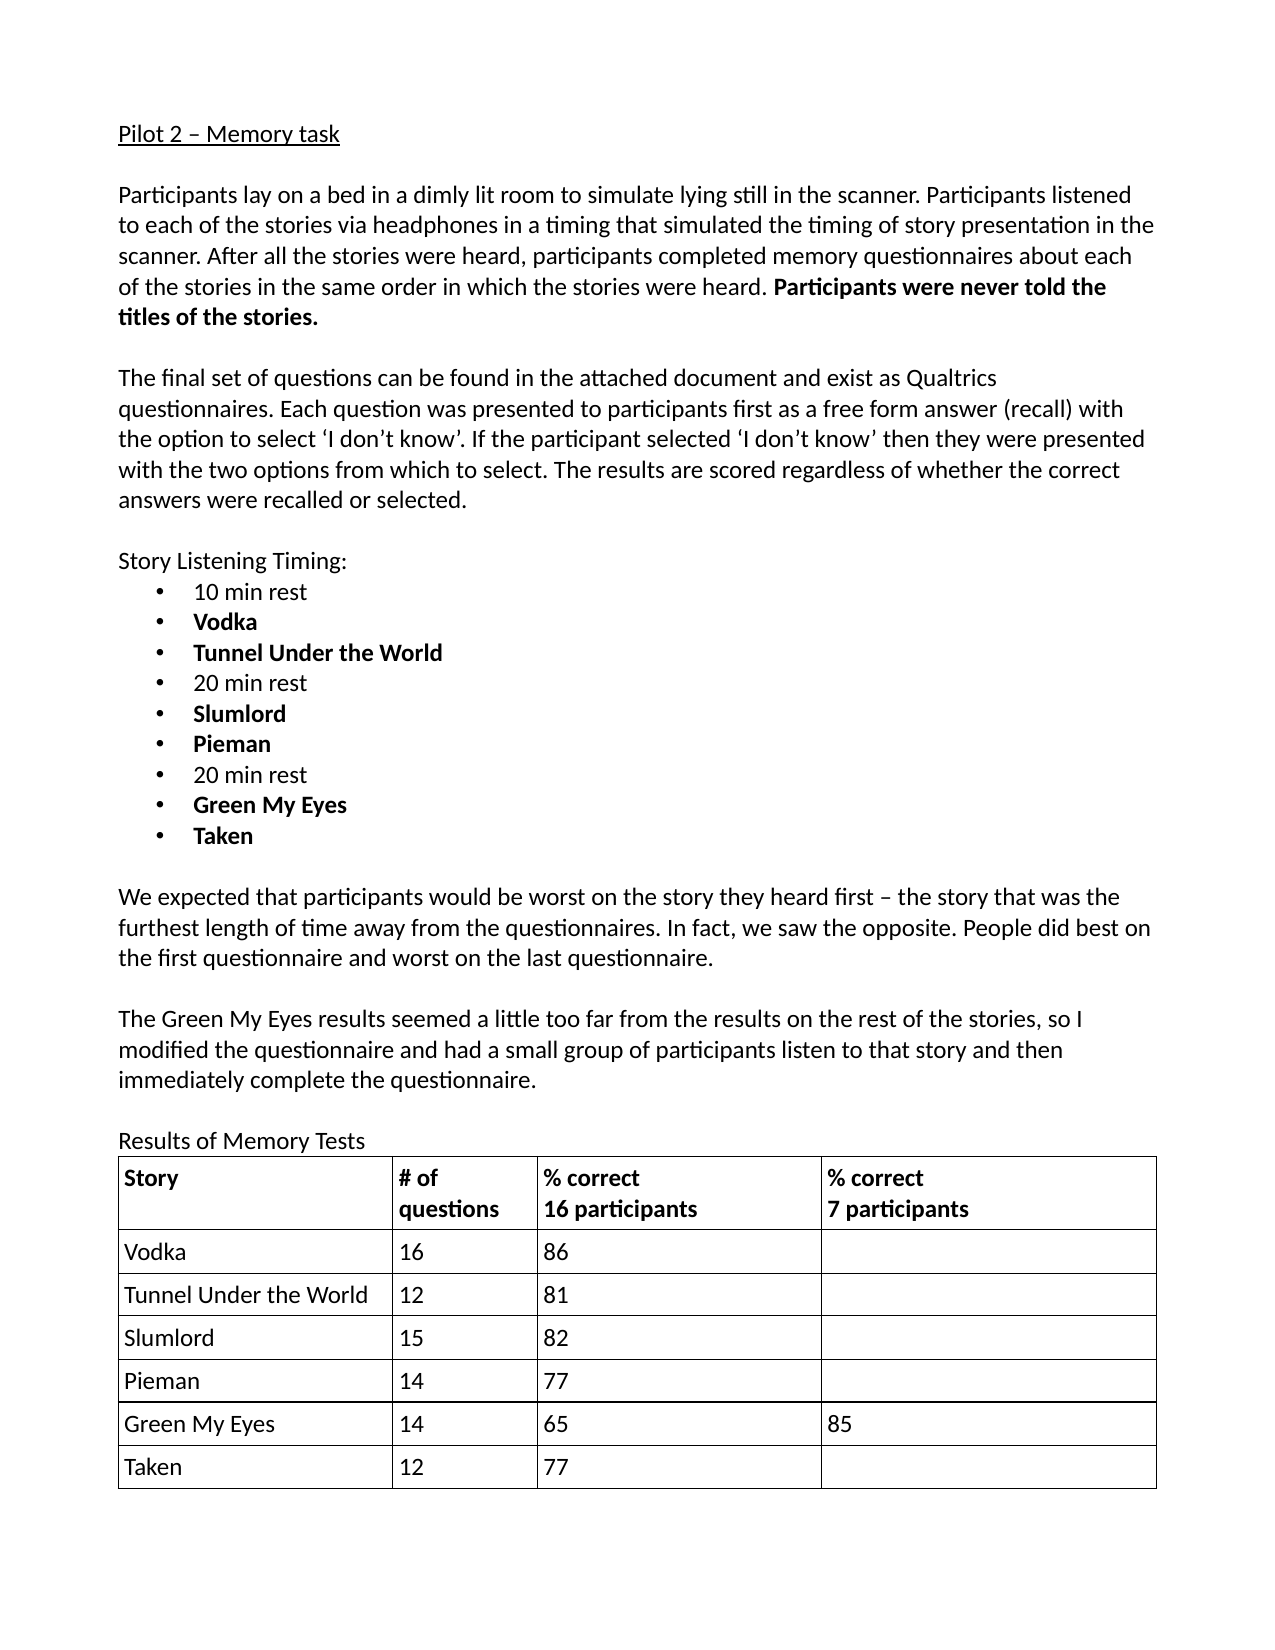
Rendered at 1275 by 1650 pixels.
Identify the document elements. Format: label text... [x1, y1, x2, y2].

table_cell 85 [822, 1403, 1156, 1444]
text Participants lay on a bed in a dimly lit room to simulate lying still in the scanner. Participants listened to each of the stories via headphones in a timing that simulated the timing of story presentation in the scanner. After all the stories were heard, participants completed memory questionnaires about each of the stories in the same order in which the stories were heard. Participants were never told the titles of the stories. [118, 179, 1157, 332]
table_cell 77 [538, 1446, 821, 1487]
table_cell [822, 1446, 1156, 1487]
table_cell Pieman [119, 1360, 392, 1401]
text Pilot 2 – Memory task [118, 118, 1157, 149]
list Vodka [156, 606, 1157, 637]
table_header % correct 7 participants [822, 1157, 1156, 1229]
table_header Story [119, 1157, 392, 1229]
table_cell 16 [393, 1230, 537, 1272]
table_cell 14 [393, 1403, 537, 1444]
table_cell [822, 1360, 1156, 1401]
table_cell Slumlord [119, 1316, 392, 1358]
table_cell [822, 1230, 1156, 1272]
table_cell 15 [393, 1316, 537, 1358]
table_cell 12 [393, 1274, 537, 1315]
text Results of Memory Tests [118, 1125, 1157, 1156]
text The final set of questions can be found in the attached document and exist as Qualtrics questionnaires. Each question was presented to participants first as a free form answer (recall) with the option to select ‘I don’t know’. If the participant selected ‘I don’t know’ then they were presented with the two options from which to select. The results are scored regardless of whether the correct answers were recalled or selected. [118, 362, 1157, 515]
table_cell [822, 1316, 1156, 1358]
table_cell Taken [119, 1446, 392, 1487]
table_cell 77 [538, 1360, 821, 1401]
table_cell Vodka [119, 1230, 392, 1272]
list Green My Eyes [156, 789, 1157, 820]
table_cell 81 [538, 1274, 821, 1315]
table_header # of questions [393, 1157, 537, 1229]
table_cell 12 [393, 1446, 537, 1487]
table_header % correct 16 participants [538, 1157, 821, 1229]
list 20 min rest [156, 667, 1157, 698]
table_cell [822, 1274, 1156, 1315]
list Taken [156, 820, 1157, 851]
table_cell 14 [393, 1360, 537, 1401]
table_cell Green My Eyes [119, 1403, 392, 1444]
list Tunnel Under the World [156, 637, 1157, 667]
list Pieman [156, 728, 1157, 759]
text We expected that participants would be worst on the story they heard first – the story that was the furthest length of time away from the questionnaires. In fact, we saw the opposite. People did best on the first questionnaire and worst on the last questionnaire. [118, 881, 1157, 973]
table_cell 65 [538, 1403, 821, 1444]
list 10 min rest [156, 576, 1157, 606]
table_cell Tunnel Under the World [119, 1274, 392, 1315]
list 20 min rest [156, 759, 1157, 789]
text Story Listening Timing: [118, 545, 1157, 576]
table_cell 82 [538, 1316, 821, 1358]
table_cell 86 [538, 1230, 821, 1272]
text The Green My Eyes results seemed a little too far from the results on the rest of the stories, so I modified the questionnaire and had a small group of participants listen to that story and then immediately complete the questionnaire. [118, 1003, 1157, 1095]
list Slumlord [156, 698, 1157, 728]
